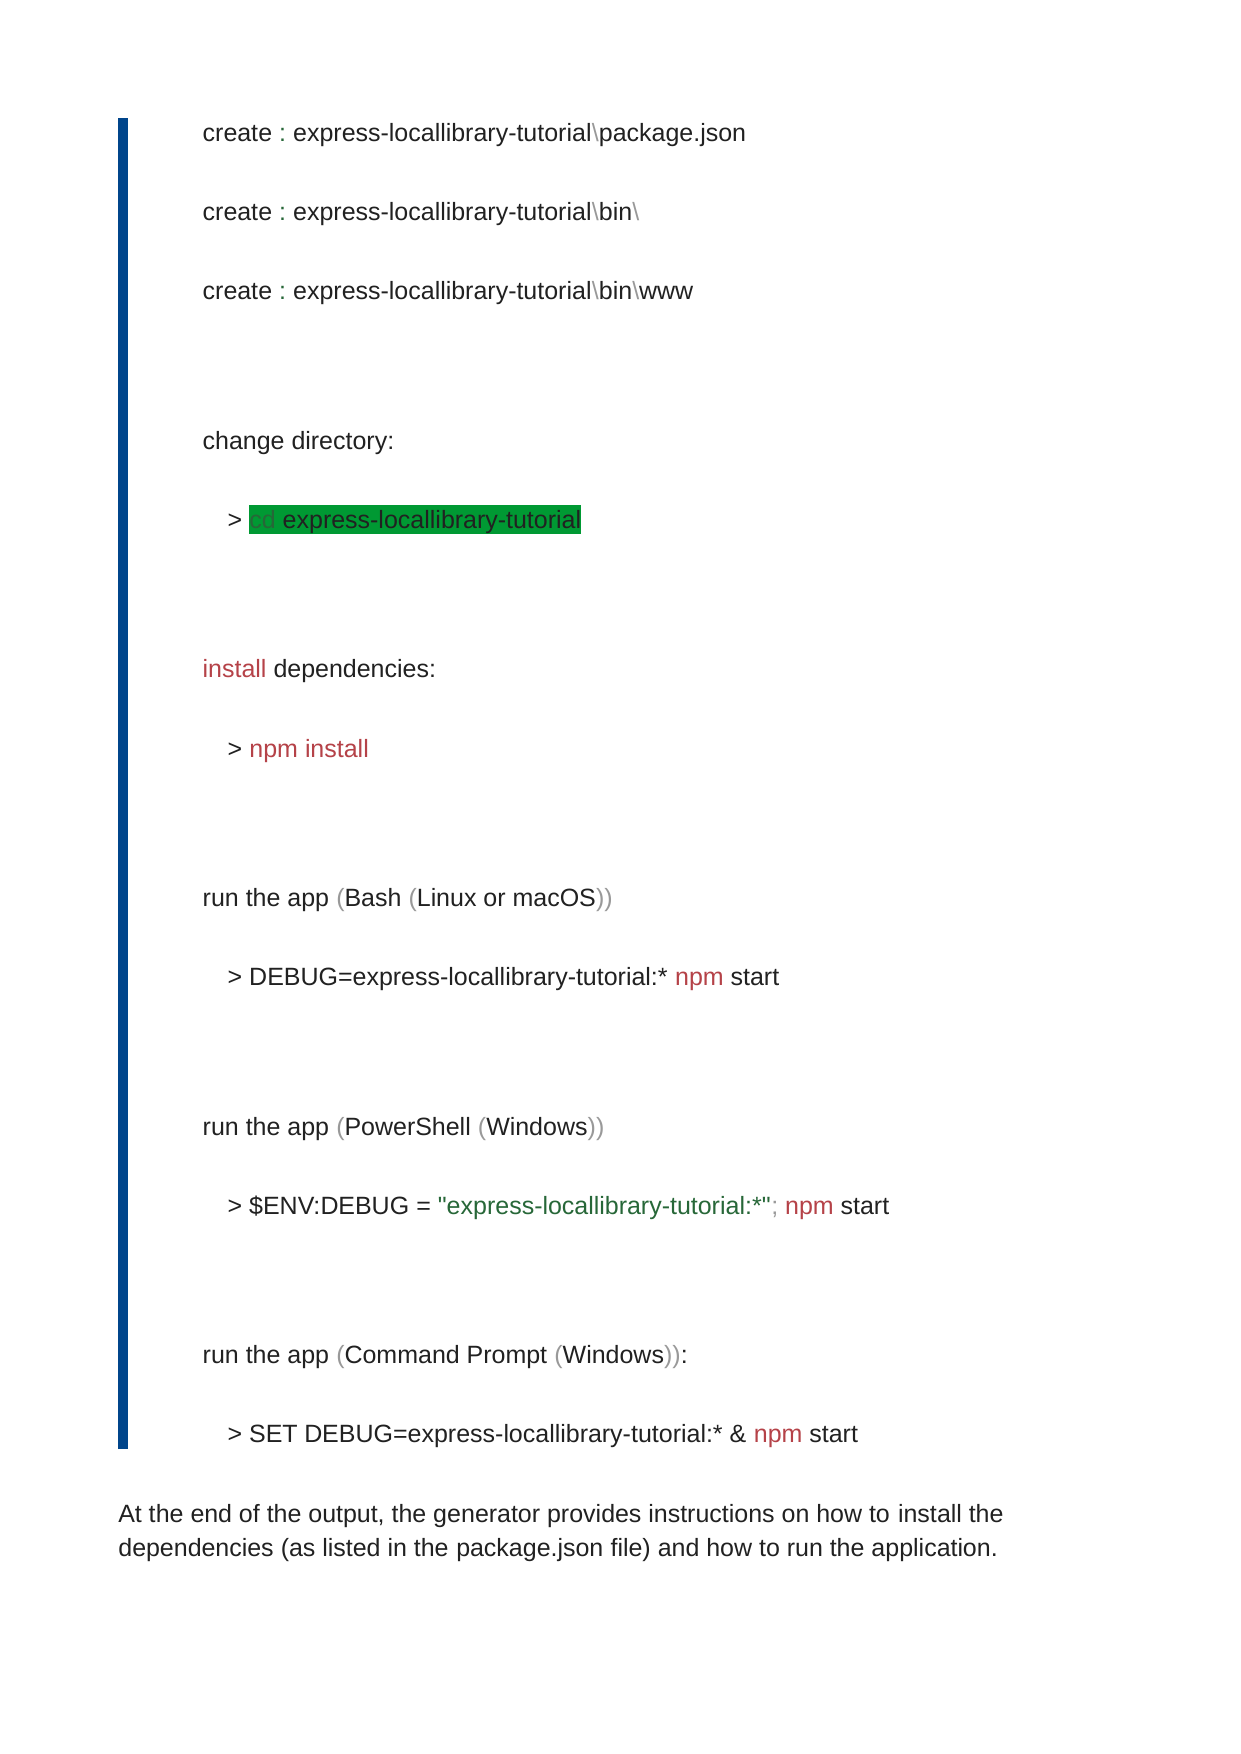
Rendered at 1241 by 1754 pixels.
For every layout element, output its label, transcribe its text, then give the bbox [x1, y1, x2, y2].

text run the app (Command Prompt (Windows)): [128, 1340, 1122, 1370]
text run the app (Bash (Linux or macOS)) [128, 883, 1122, 913]
text create : express-locallibrary-tutorial\package.json [128, 118, 1122, 148]
text install dependencies: [128, 654, 1122, 684]
text At the end of the output, the generator provides instructions on how to install the dependencies (as listed in the package.json file) and how to run the application. [118, 1498, 1122, 1562]
text > npm install [128, 733, 1122, 763]
text run the app (PowerShell (Windows)) [128, 1112, 1122, 1141]
text > cd express-locallibrary-tutorial [128, 505, 1122, 534]
text > $ENV:DEBUG = "express-locallibrary-tutorial:*"; npm start [128, 1191, 1122, 1221]
text create : express-locallibrary-tutorial\bin\ [128, 197, 1122, 227]
text > DEBUG=express-locallibrary-tutorial:* npm start [128, 962, 1122, 992]
text create : express-locallibrary-tutorial\bin\www [128, 276, 1122, 306]
text change directory: [128, 426, 1122, 456]
text > SET DEBUG=express-locallibrary-tutorial:* & npm start [128, 1419, 1122, 1449]
